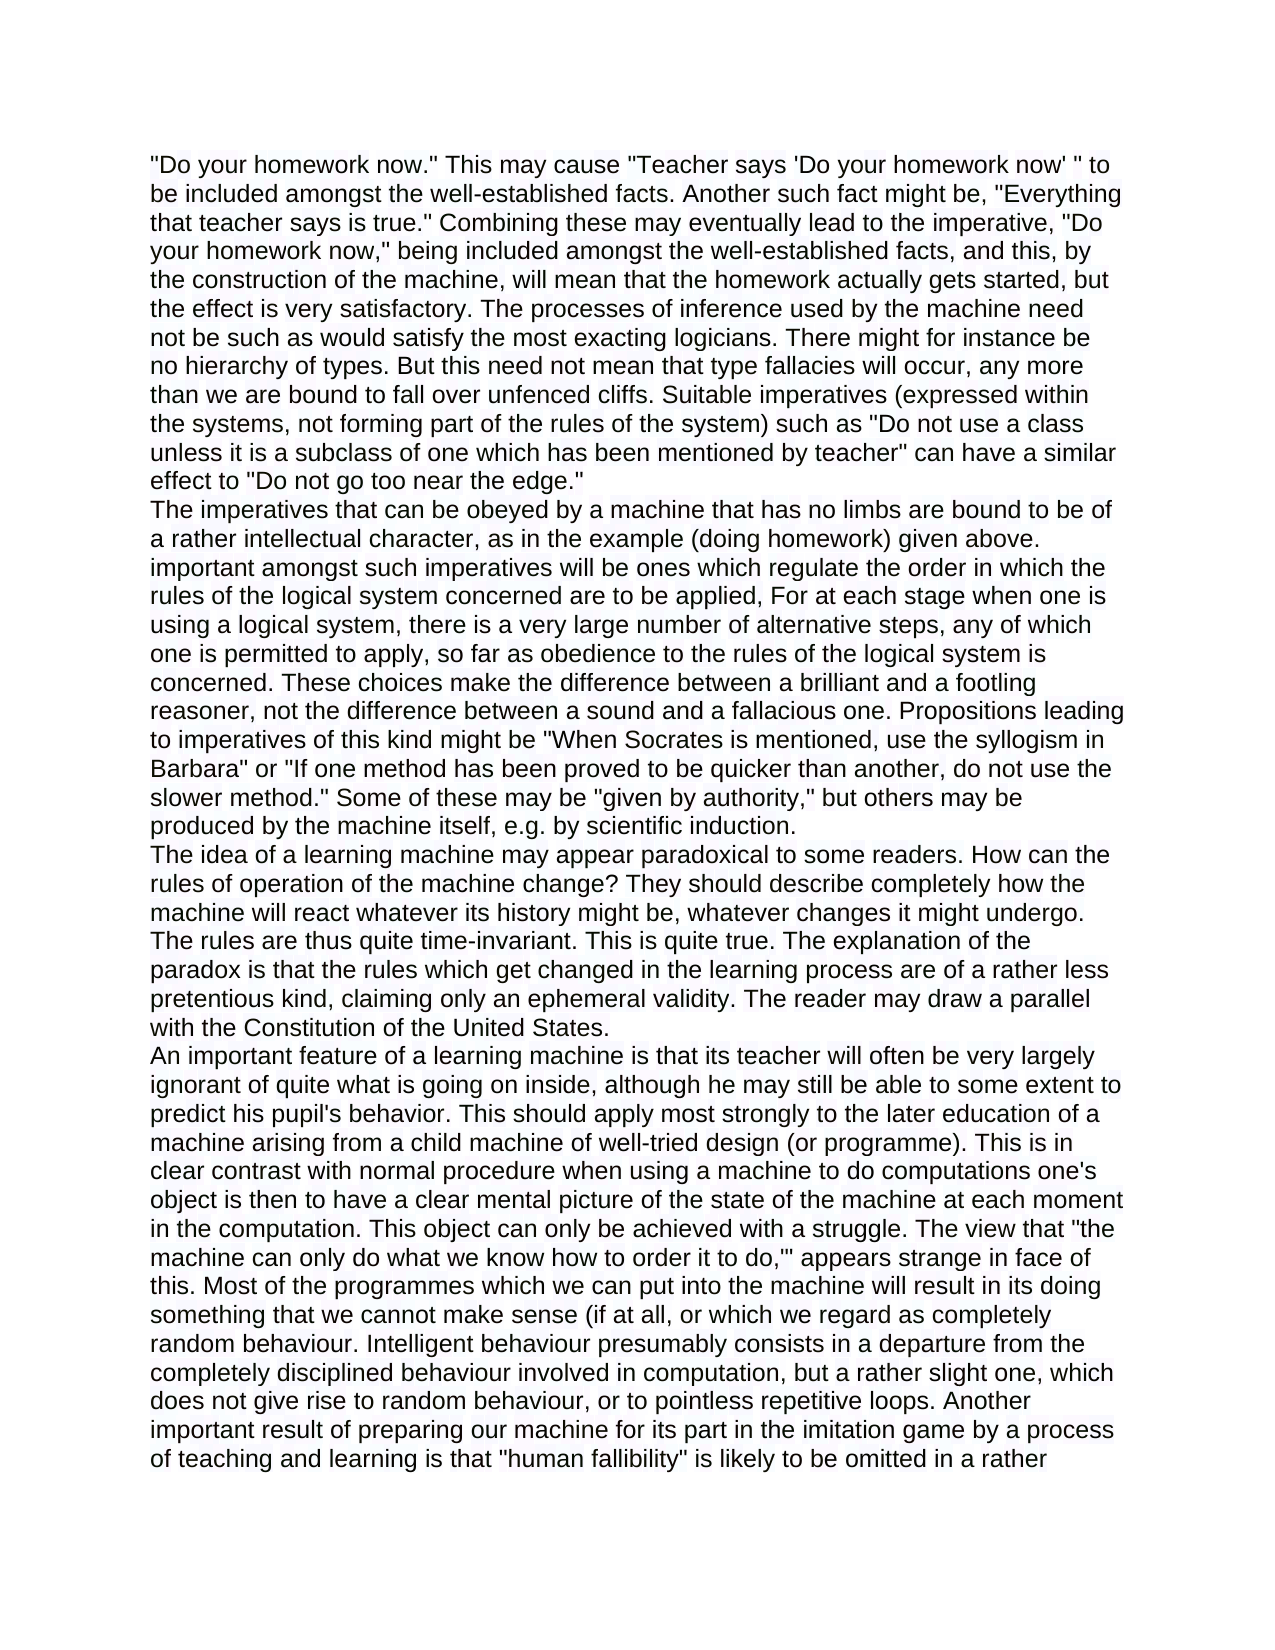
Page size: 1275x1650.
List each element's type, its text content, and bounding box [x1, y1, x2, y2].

text "Do your homework now." This may cause "Teacher says 'Do your homework now' " to be included amongst the well-established facts. Another such fact might be, "Everything that teacher says is true." Combining these may eventually lead to the imperative, "Do your homework now," being included amongst the well-established facts, and this, by the construction of the machine, will mean that the homework actually gets started, but the effect is very satisfactory. The processes of inference used by the machine need not be such as would satisfy the most exacting logicians. There might for instance be no hierarchy of types. But this need not mean that type fallacies will occur, any more than we are bound to fall over unfenced cliffs. Suitable imperatives (expressed within the systems, not forming part of the rules of the system) such as "Do not use a class unless it is a subclass of one which has been mentioned by teacher" can have a similar effect to "Do not go too near the edge." [150, 150, 1125, 495]
text The imperatives that can be obeyed by a machine that has no limbs are bound to be of a rather intellectual character, as in the example (doing homework) given above. important amongst such imperatives will be ones which regulate the order in which the rules of the logical system concerned are to be applied, For at each stage when one is using a logical system, there is a very large number of alternative steps, any of which one is permitted to apply, so far as obedience to the rules of the logical system is concerned. These choices make the difference between a brilliant and a footling reasoner, not the difference between a sound and a fallacious one. Propositions leading to imperatives of this kind might be "When Socrates is mentioned, use the syllogism in Barbara" or "If one method has been proved to be quicker than another, do not use the slower method." Some of these may be "given by authority," but others may be produced by the machine itself, e.g. by scientific induction. [150, 495, 1125, 840]
text The idea of a learning machine may appear paradoxical to some readers. How can the rules of operation of the machine change? They should describe completely how the machine will react whatever its history might be, whatever changes it might undergo. The rules are thus quite time-invariant. This is quite true. The explanation of the paradox is that the rules which get changed in the learning process are of a rather less pretentious kind, claiming only an ephemeral validity. The reader may draw a parallel with the Constitution of the United States. [150, 840, 1125, 1041]
text An important feature of a learning machine is that its teacher will often be very largely ignorant of quite what is going on inside, although he may still be able to some extent to predict his pupil's behavior. This should apply most strongly to the later education of a machine arising from a child machine of well-tried design (or programme). This is in clear contrast with normal procedure when using a machine to do computations one's object is then to have a clear mental picture of the state of the machine at each moment in the computation. This object can only be achieved with a struggle. The view that "the machine can only do what we know how to order it to do,"' appears strange in face of this. Most of the programmes which we can put into the machine will result in its doing something that we cannot make sense (if at all, or which we regard as completely random behaviour. Intelligent behaviour presumably consists in a departure from the completely disciplined behaviour involved in computation, but a rather slight one, which does not give rise to random behaviour, or to pointless repetitive loops. Another important result of preparing our machine for its part in the imitation game by a process of teaching and learning is that "human fallibility" is likely to be omitted in a rather [150, 1041, 1125, 1472]
